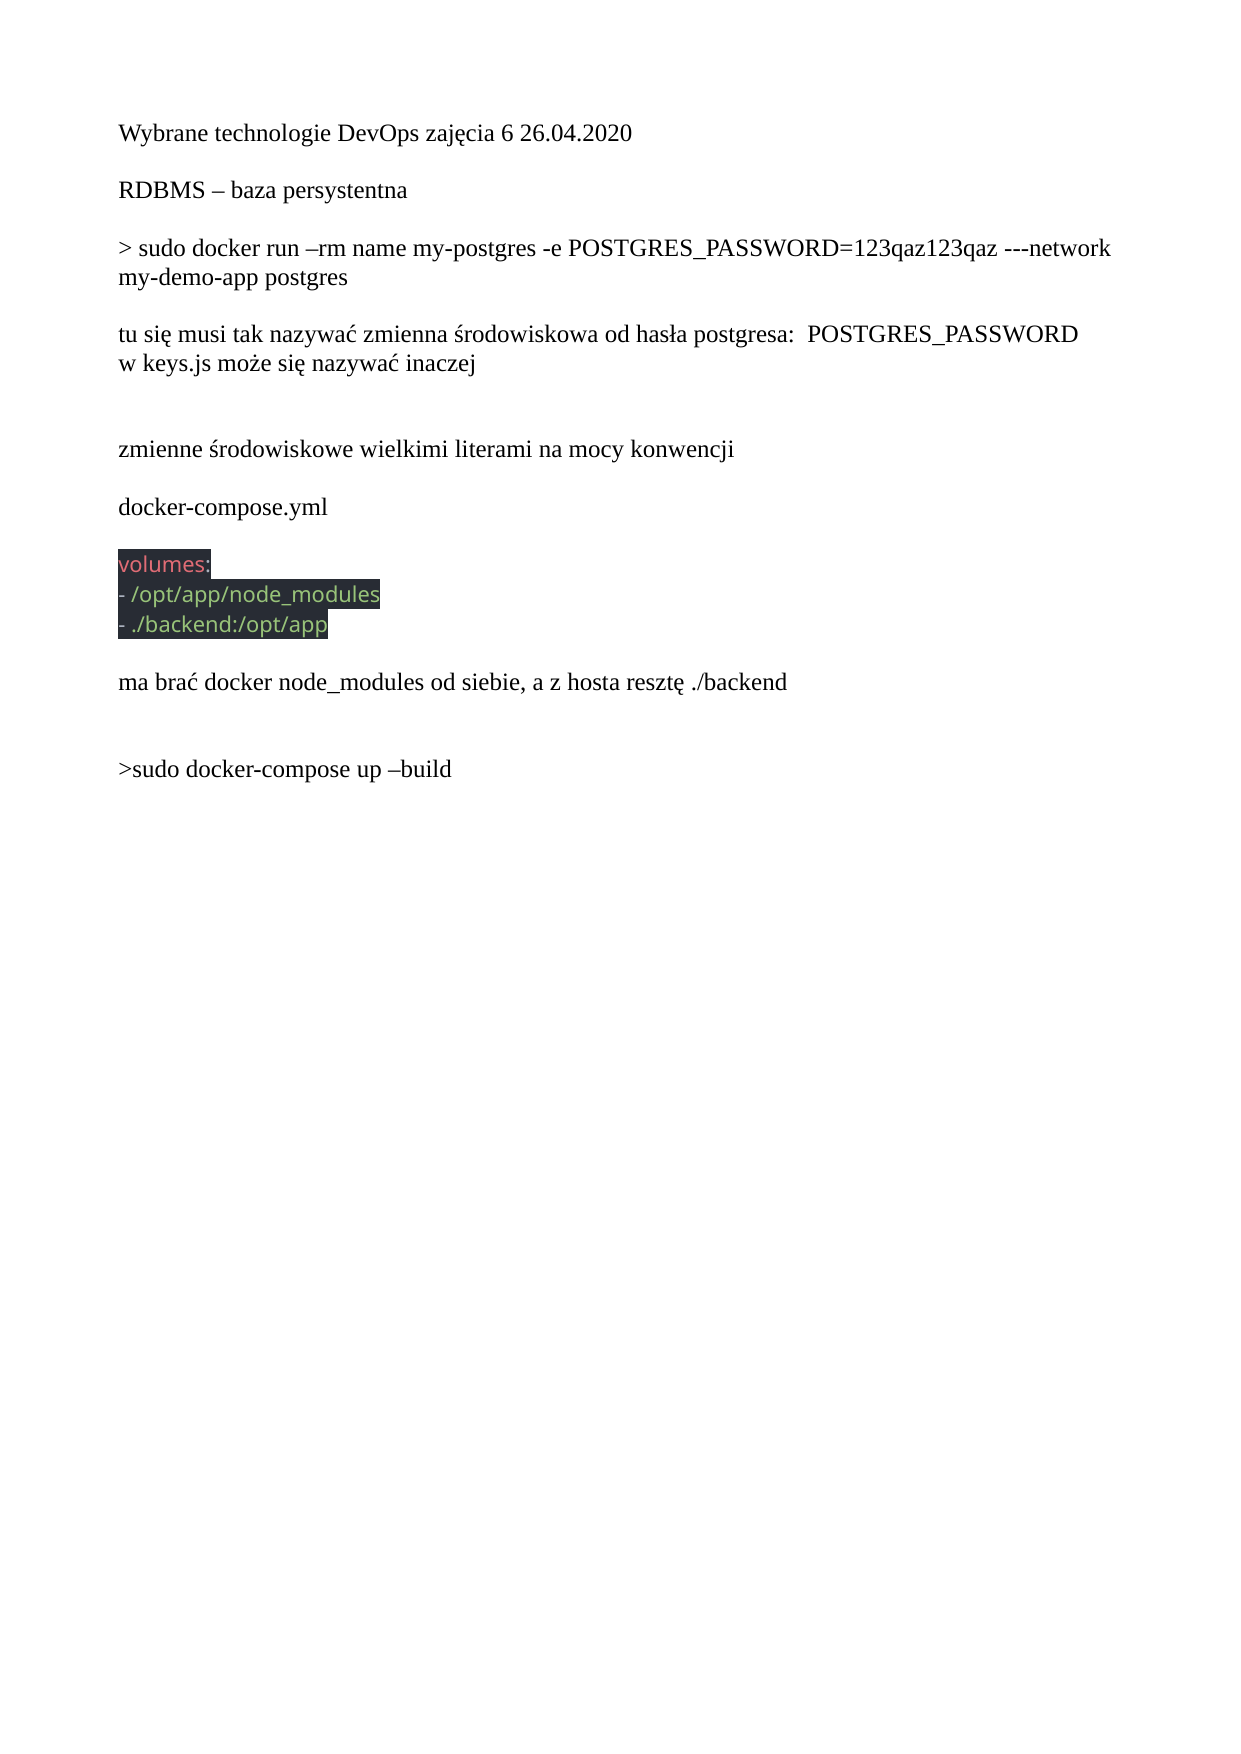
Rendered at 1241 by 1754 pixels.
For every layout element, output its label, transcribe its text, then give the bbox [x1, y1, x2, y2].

text Wybrane technologie DevOps zajęcia 6 26.04.2020 [118, 118, 1122, 147]
text zmienne środowiskowe wielkimi literami na mocy konwencji [118, 434, 1122, 463]
text - /opt/app/node_modules [118, 579, 1122, 609]
text > sudo docker run –rm name my-postgres -e POSTGRES_PASSWORD=123qaz123qaz ---network my-demo-app postgres [118, 233, 1122, 291]
text ma brać docker node_modules od siebie, a z hosta resztę ./backend [118, 667, 1122, 696]
text tu się musi tak nazywać zmienna środowiskowa od hasła postgresa: POSTGRES_PASSWORD [118, 319, 1122, 348]
text docker-compose.yml [118, 492, 1122, 521]
text RDBMS – baza persystentna [118, 176, 1122, 204]
text volumes: [118, 549, 1122, 579]
text >sudo docker-compose up –build [118, 754, 1122, 782]
text w keys.js może się nazywać inaczej [118, 348, 1122, 377]
text - ./backend:/opt/app [118, 609, 1122, 639]
